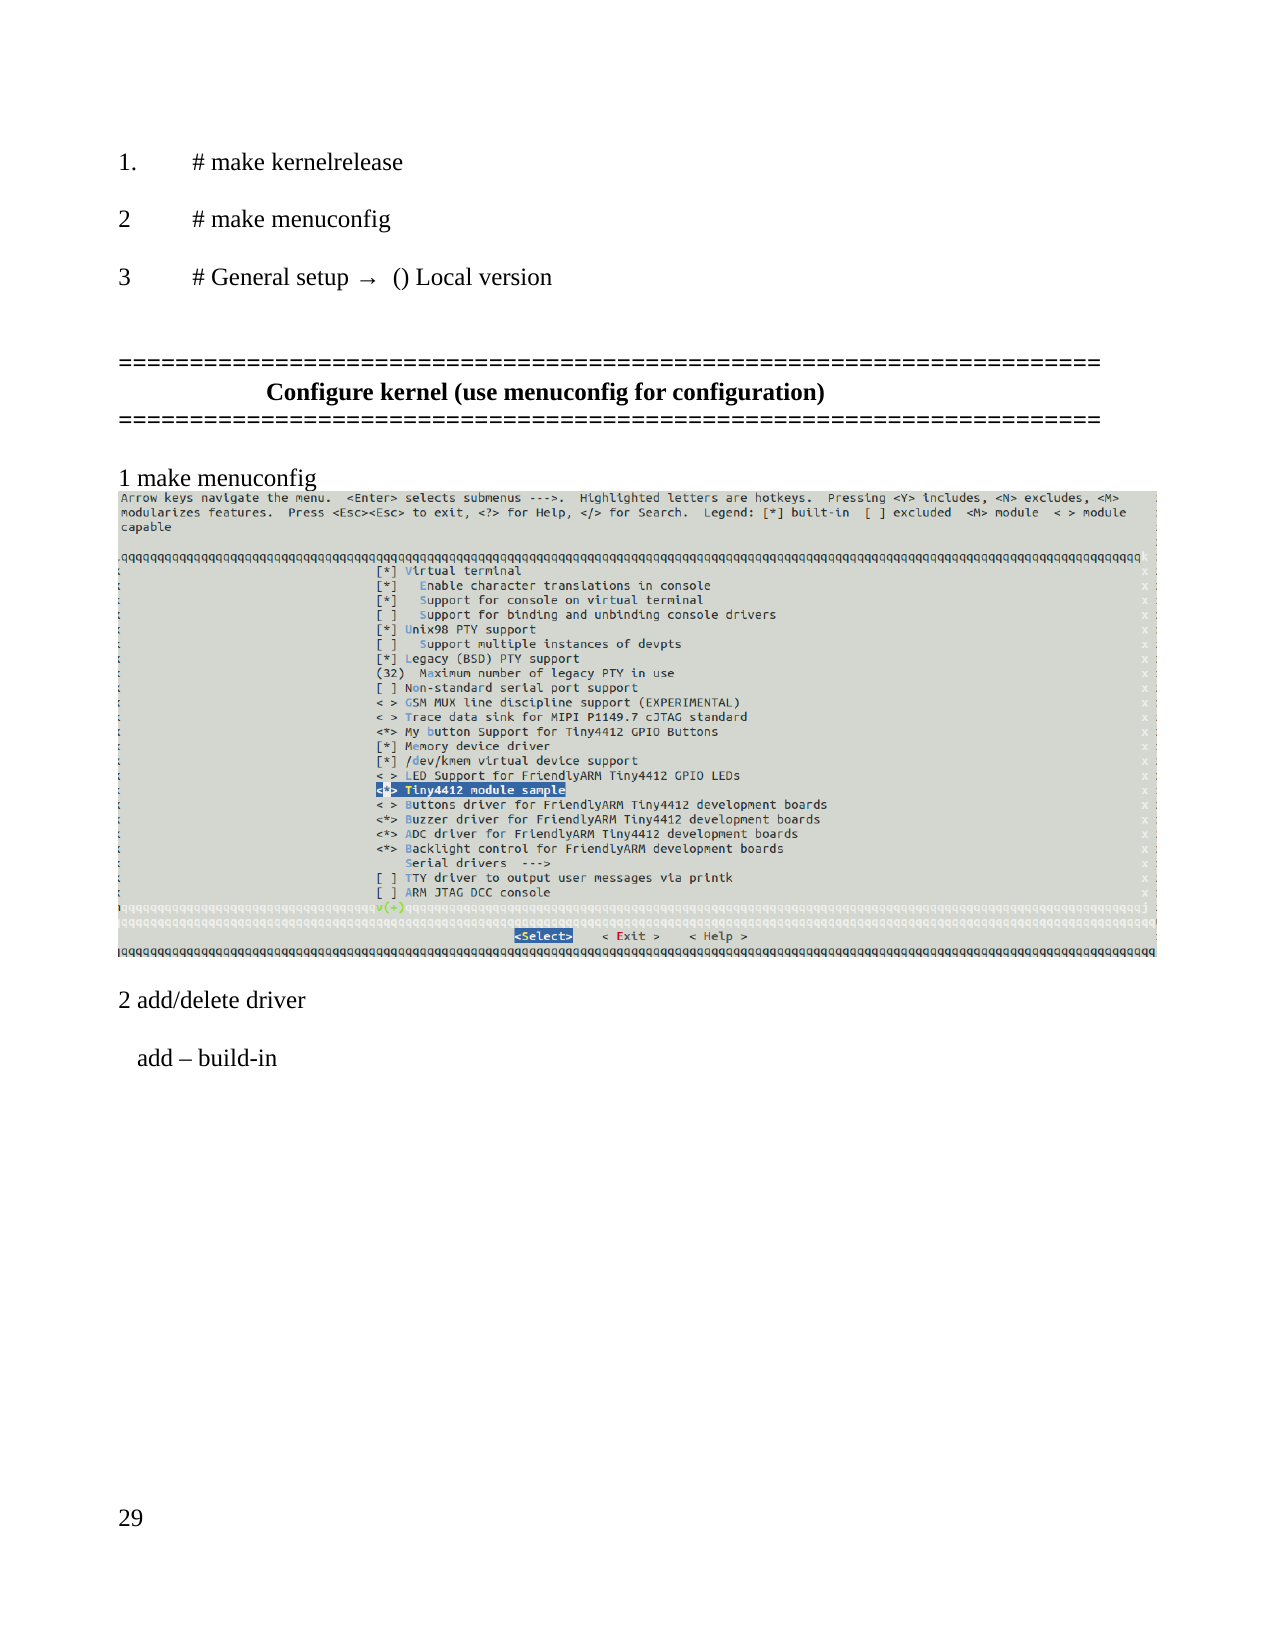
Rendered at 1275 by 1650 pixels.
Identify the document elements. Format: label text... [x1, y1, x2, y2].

text ===================================================================== [118, 406, 1157, 434]
text add – build-in [118, 1043, 1157, 1072]
text Configure kernel (use menuconfig for configuration) [118, 377, 1157, 406]
text 2 # make menuconfig [118, 204, 1157, 233]
text 1. # make kernelrelease [118, 147, 1157, 176]
text 3 # General setup → () Local version [118, 262, 1157, 291]
text ===================================================================== [118, 348, 1157, 377]
picture [118, 491, 1157, 957]
text 1 make menuconfig [118, 463, 1157, 491]
text 2 add/delete driver [118, 985, 1157, 1014]
